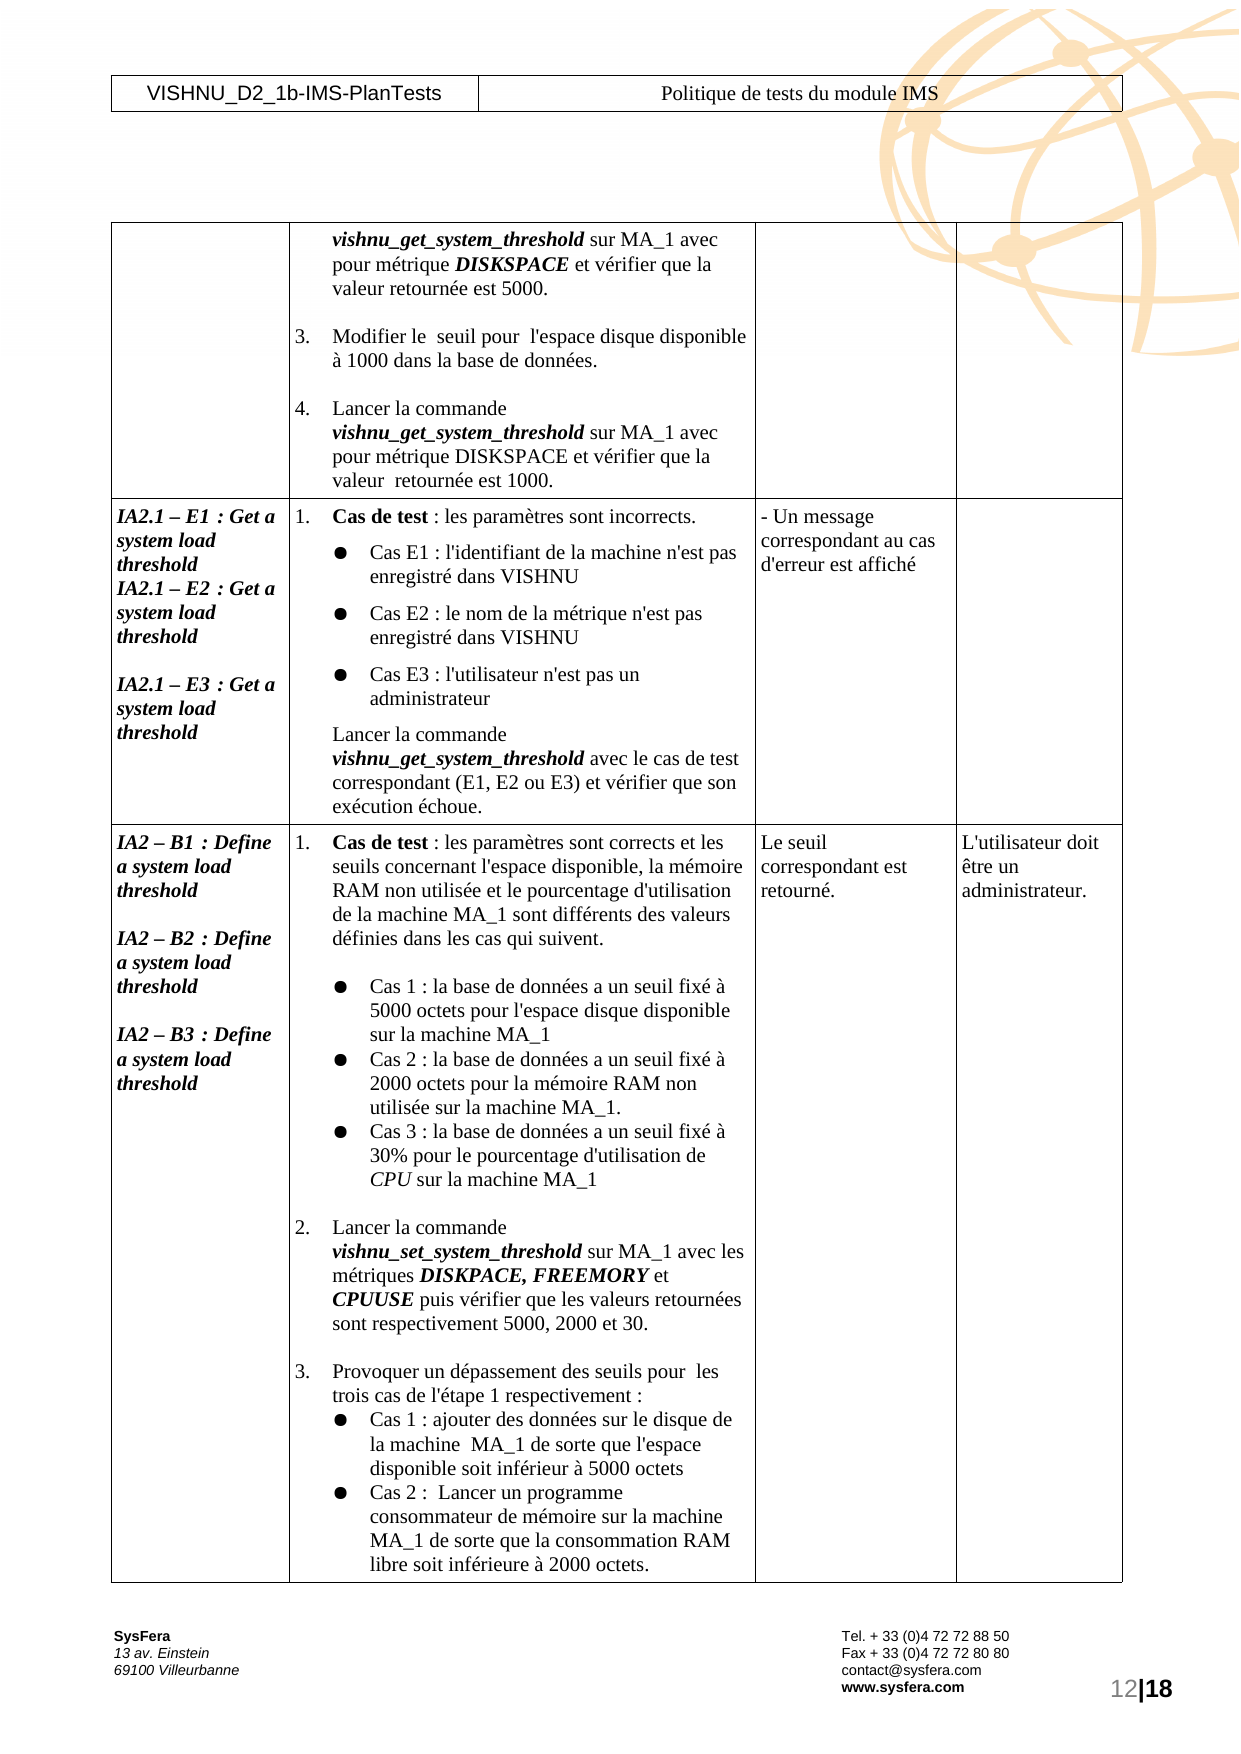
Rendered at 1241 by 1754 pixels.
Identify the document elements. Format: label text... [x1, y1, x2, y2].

picture [290, 223, 755, 356]
table_cell Le seuil correspondant est retourné. [756, 825, 956, 1582]
table_cell [957, 357, 1122, 498]
picture [112, 223, 289, 356]
table_cell Cas de test : les paramètres sont incorrects. Cas E1 : l'identifiant de la machine n'est pas enregistré dans VISHNU Cas E2 : le nom de la métrique n'est pas enregistré dans VISHNU Cas E3 : l'utilisateur n'est pas un administrateur Lancer la commande vishnu_get_system_threshold avec le cas de test correspondant (E1, E2 ou E3) et vérifier que son exécution échoue. [290, 499, 755, 824]
table_cell [112, 357, 289, 498]
table_cell L'utilisateur doit être un administrateur. [957, 825, 1122, 1582]
table_cell IA2 – B1 : Define a system load threshold IA2 – B2 : Define a system load threshold IA2 – B3 : Define a system load threshold [112, 825, 289, 1582]
picture [957, 223, 1122, 356]
table_cell - Un message correspondant au cas d'erreur est affiché [756, 499, 956, 824]
picture [1, 9, 1239, 356]
table_cell IA2.1 – E1 : Get a system load threshold IA2.1 – E2 : Get a system load threshold IA2.1 – E3 : Get a system load threshold [112, 499, 289, 824]
table_cell Cas de test : les paramètres sont corrects et les seuils concernant l'espace disponible, la mémoire RAM non utilisée et le pourcentage d'utilisation de la machine MA_1 sont différents des valeurs définies dans les cas qui suivent. Cas 1 : la base de données a un seuil fixé à 5000 octets pour l'espace disque disponible sur la machine MA_1 Cas 2 : la base de données a un seuil fixé à 2000 octets pour la mémoire RAM non utilisée sur la machine MA_1. Cas 3 : la base de données a un seuil fixé à 30% pour le pourcentage d'utilisation de CPU sur la machine MA_1 Lancer la commande vishnu_set_system_threshold sur MA_1 avec les métriques DISKPACE, FREEMORY et CPUUSE puis vérifier que les valeurs retournées sont respectivement 5000, 2000 et 30. Provoquer un dépassement des seuils pour les trois cas de l'étape 1 respectivement : Cas 1 : ajouter des données sur le disque de la machine MA_1 de sorte que l'espace disponible soit inférieur à 5000 octets Cas 2 : Lancer un programme consommateur de mémoire sur la machine MA_1 de sorte que la consommation RAM libre soit inférieure à 2000 octets. Cas 3 : Lancer un programme qui utilise plus de 30% du CPU sur la machine MA_1 Vérifier qu'un mail est envoyé pour chacun des dépassement des seuils précédents. [290, 825, 755, 1582]
picture [756, 223, 956, 356]
table_cell Cas de test : les paramètres sont corrects et la base de données a un seuil fixé à 5000 octets pour l'espace disque disponible sur la machine MA_1. Lancer la commande vishnu_get_system_threshold sur MA_1 avec pour métrique DISKSPACE et vérifier que la valeur retournée est 5000. Modifier le seuil pour l'espace disque disponible à 1000 dans la base de données. Lancer la commande vishnu_get_system_threshold sur MA_1 avec pour métrique DISKSPACE et vérifier que la valeur retournée est 1000. [290, 357, 755, 498]
table_cell [957, 499, 1122, 824]
table_cell [756, 357, 956, 498]
